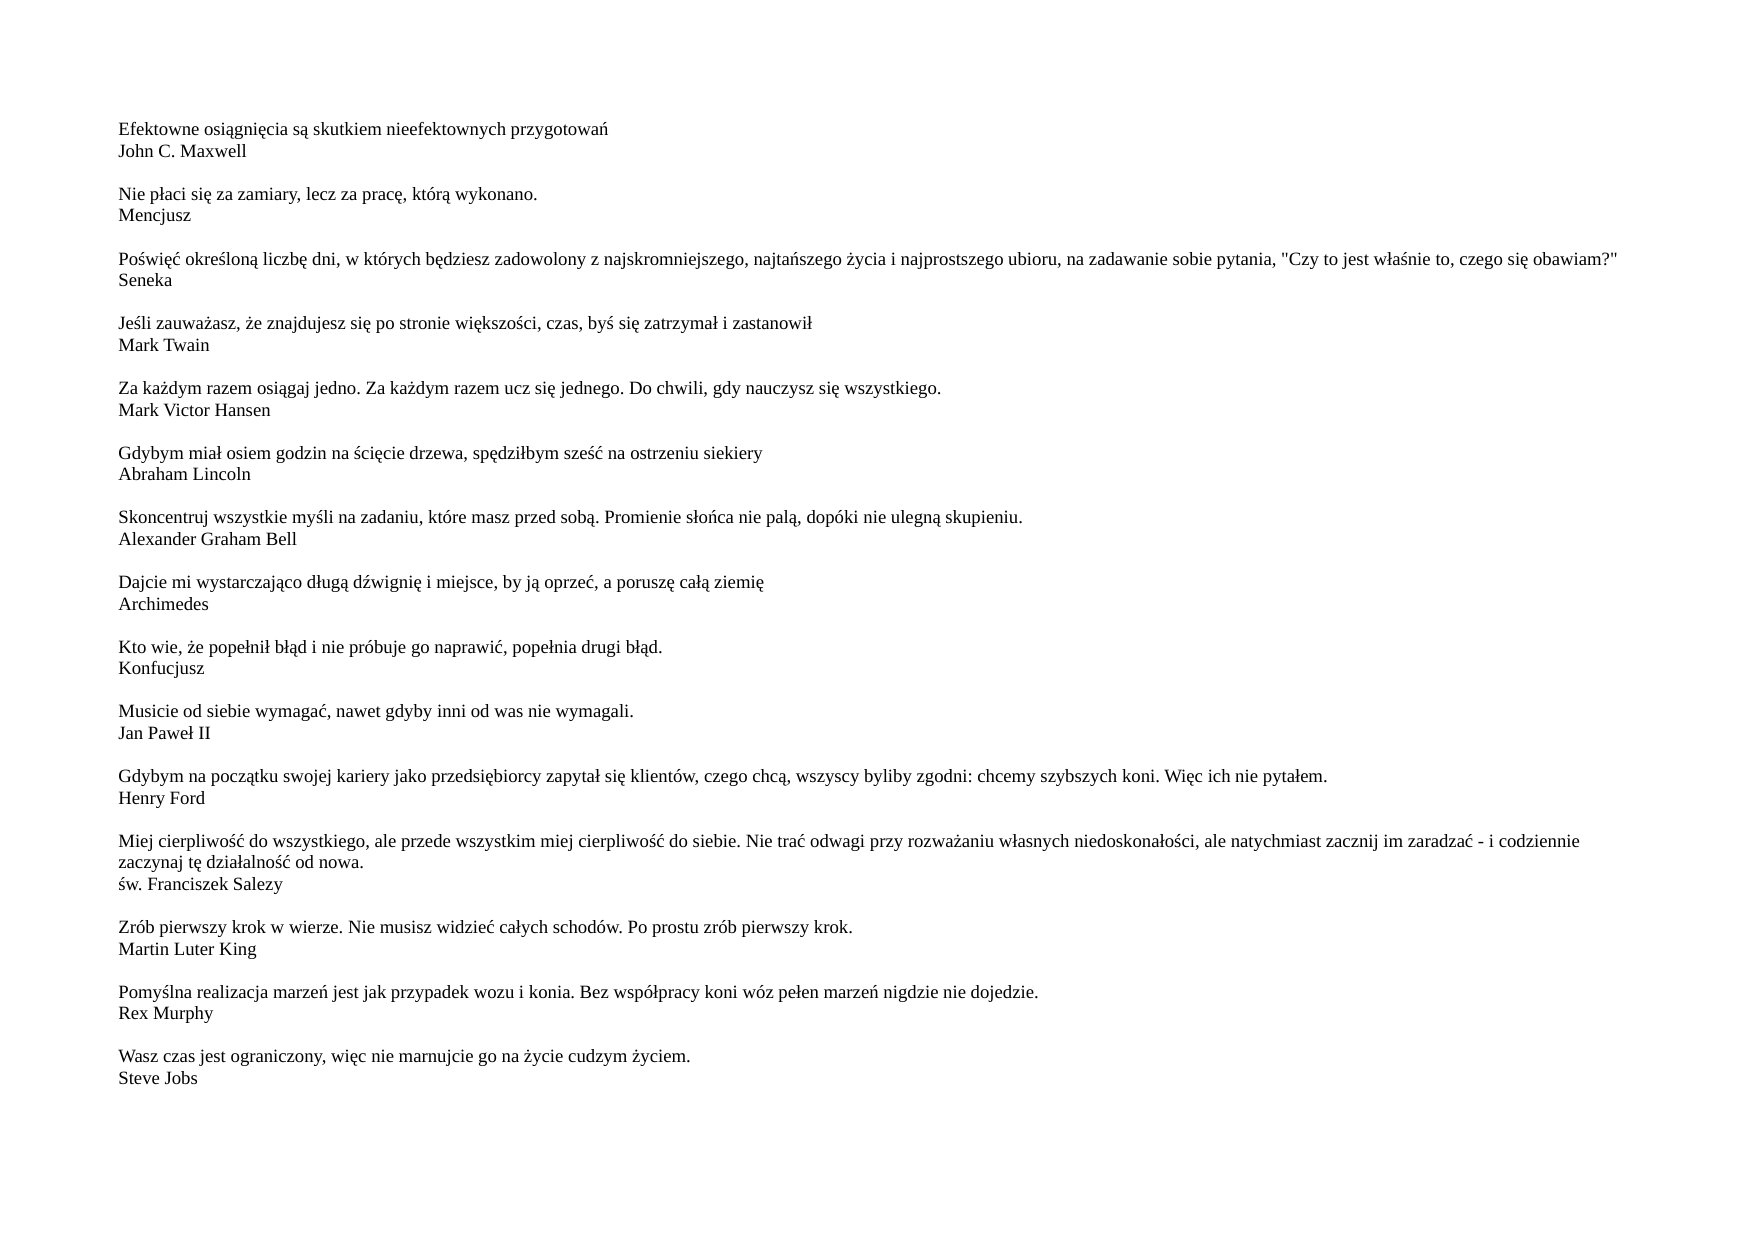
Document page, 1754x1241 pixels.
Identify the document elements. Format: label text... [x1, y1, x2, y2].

text Seneka [118, 269, 1636, 291]
text Dajcie mi wystarczająco długą dźwignię i miejsce, by ją oprzeć, a poruszę całą ziemię [118, 571, 1636, 592]
text Skoncentruj wszystkie myśli na zadaniu, które masz przed sobą. Promienie słońca nie palą, dopóki nie ulegną skupieniu. [118, 506, 1636, 528]
text Alexander Graham Bell [118, 528, 1636, 549]
text Efektowne osiągnięcia są skutkiem nieefektownych przygotowań [118, 118, 1636, 140]
text Za każdym razem osiągaj jedno. Za każdym razem ucz się jednego. Do chwili, gdy nauczysz się wszystkiego. [118, 377, 1636, 398]
text Steve Jobs [118, 1067, 1636, 1088]
text Jeśli zauważasz, że znajdujesz się po stronie większości, czas, byś się zatrzymał i zastanowił [118, 312, 1636, 334]
text Martin Luter King [118, 937, 1636, 959]
text Poświęć określoną liczbę dni, w których będziesz zadowolony z najskromniejszego, najtańszego życia i najprostszego ubioru, na zadawanie sobie pytania, "Czy to jest właśnie to, czego się obawiam?" [118, 247, 1636, 269]
text Henry Ford [118, 787, 1636, 808]
text Mark Victor Hansen [118, 398, 1636, 420]
text Jan Paweł II [118, 722, 1636, 743]
text Archimedes [118, 592, 1636, 614]
text Mark Twain [118, 334, 1636, 355]
text Pomyślna realizacja marzeń jest jak przypadek wozu i konia. Bez współpracy koni wóz pełen marzeń nigdzie nie dojedzie. [118, 981, 1636, 1002]
text Wasz czas jest ograniczony, więc nie marnujcie go na życie cudzym życiem. [118, 1045, 1636, 1067]
text Gdybym miał osiem godzin na ścięcie drzewa, spędziłbym sześć na ostrzeniu siekiery [118, 442, 1636, 463]
text Mencjusz [118, 204, 1636, 226]
text Konfucjusz [118, 657, 1636, 679]
text Abraham Lincoln [118, 463, 1636, 485]
text Musicie od siebie wymagać, nawet gdyby inni od was nie wymagali. [118, 700, 1636, 722]
text John C. Maxwell [118, 140, 1636, 161]
text Nie płaci się za zamiary, lecz za pracę, którą wykonano. [118, 183, 1636, 204]
text Gdybym na początku swojej kariery jako przedsiębiorcy zapytał się klientów, czego chcą, wszyscy byliby zgodni: chcemy szybszych koni. Więc ich nie pytałem. [118, 765, 1636, 787]
text Kto wie, że popełnił błąd i nie próbuje go naprawić, popełnia drugi błąd. [118, 636, 1636, 657]
text Miej cierpliwość do wszystkiego, ale przede wszystkim miej cierpliwość do siebie. Nie trać odwagi przy rozważaniu własnych niedoskonałości, ale natychmiast zacznij im zaradzać - i codziennie zaczynaj tę działalność od nowa. [118, 830, 1636, 873]
text Zrób pierwszy krok w wierze. Nie musisz widzieć całych schodów. Po prostu zrób pierwszy krok. [118, 916, 1636, 937]
text Rex Murphy [118, 1002, 1636, 1024]
text św. Franciszek Salezy [118, 873, 1636, 894]
